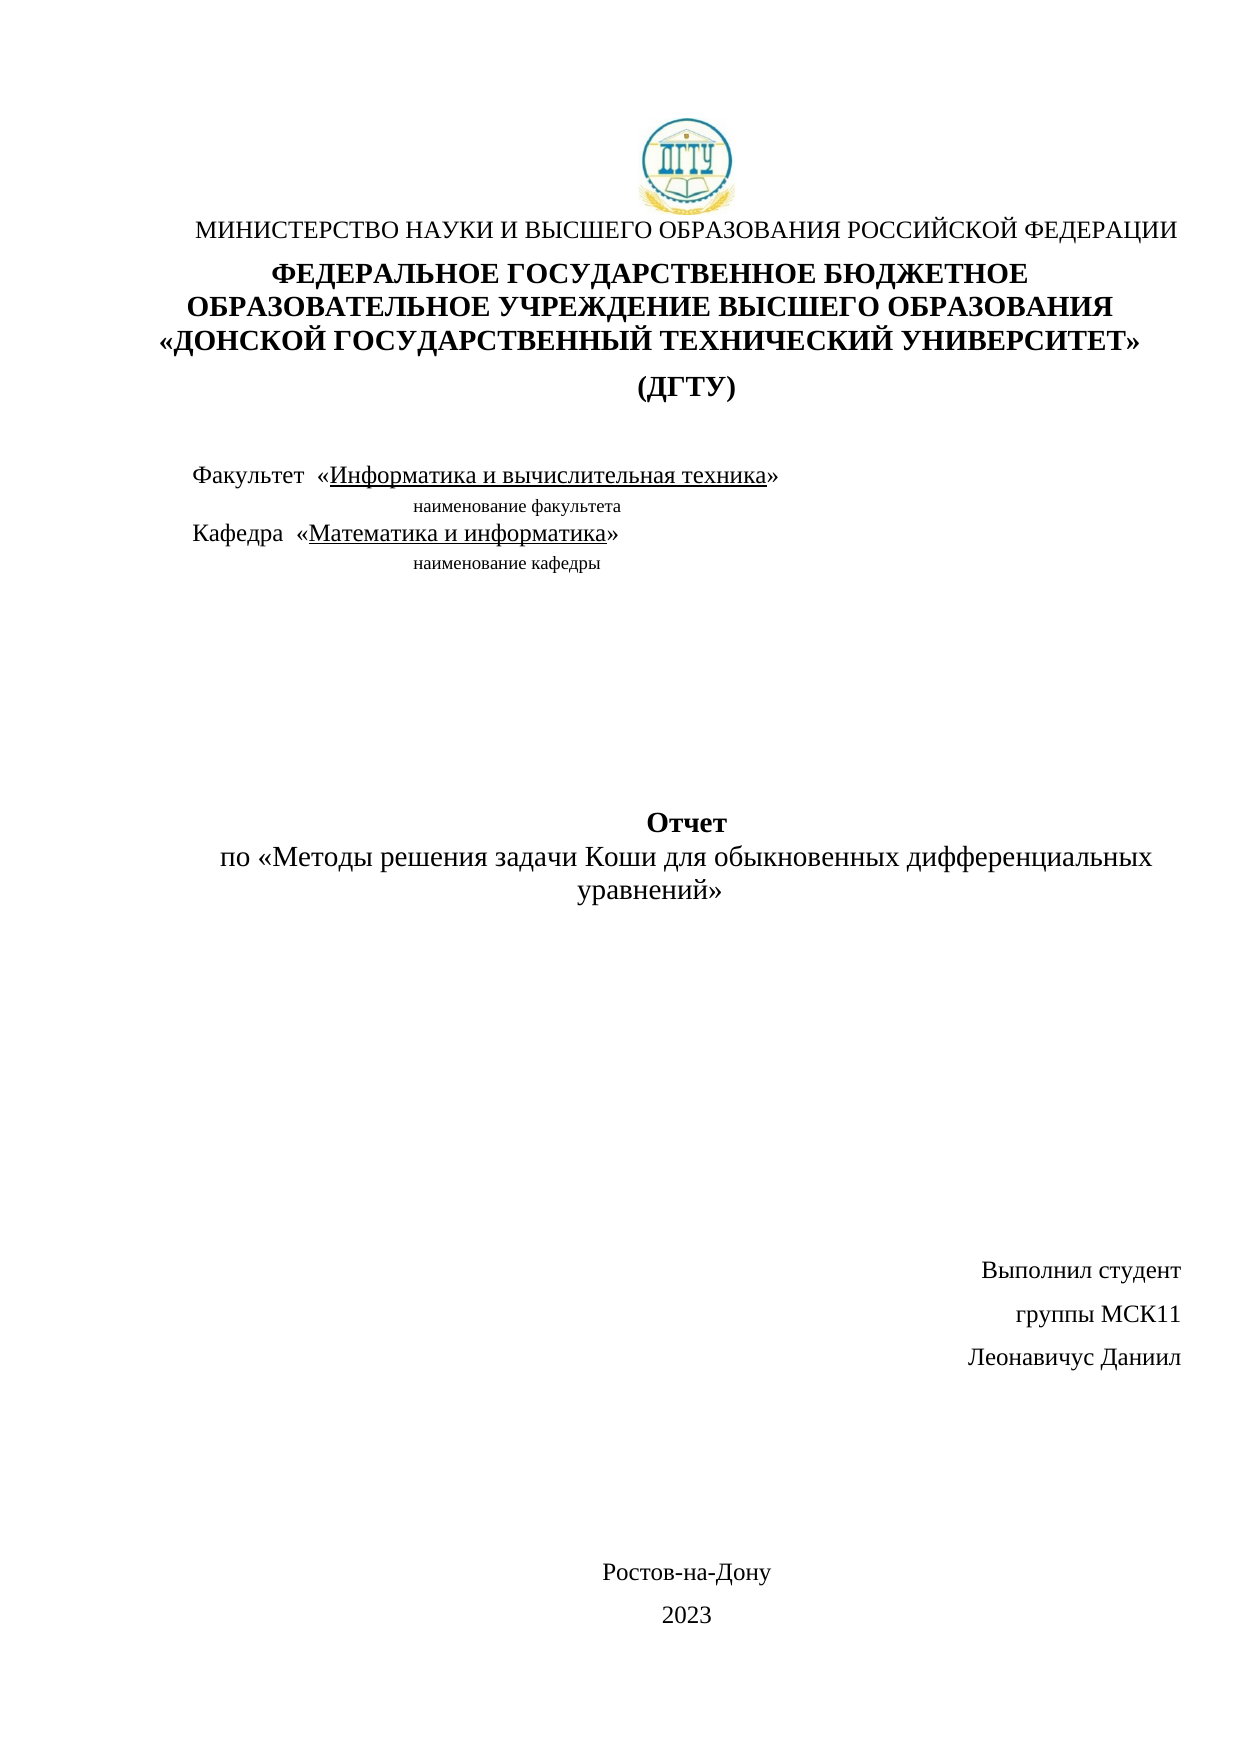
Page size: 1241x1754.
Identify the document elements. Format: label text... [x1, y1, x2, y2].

text МИНИСТЕРСТВО НАУКИ И ВЫСШЕГО ОБРАЗОВАНИЯ РОССИЙСКОЙ ФЕДЕРАЦИИ [118, 215, 1181, 243]
text (ДГТУ) [118, 369, 1181, 403]
text 2023 [118, 1601, 1181, 1629]
text ФЕДЕРАЛЬНОЕ ГОСУДАРСТВЕННОЕ БЮДЖЕТНОЕ [118, 256, 1182, 289]
text Факультет «Информатика и вычислительная техника» [118, 460, 1181, 489]
text Леонавичус Даниил [929, 1342, 1181, 1371]
text ОБРАЗОВАТЕЛЬНОЕ УЧРЕЖДЕНИЕ ВЫСШЕГО ОБРАЗОВАНИЯ «ДОНСКОЙ ГОСУДАРСТВЕННЫЙ ТЕХНИЧЕСКИЙ УНИВЕРСИТЕТ» [118, 289, 1182, 357]
text наименование кафедры [118, 546, 1181, 575]
text Выполнил студент [118, 1256, 1181, 1284]
text по «Методы решения задачи Коши для обыкновенных дифференциальных уравнений» [118, 839, 1181, 906]
picture [638, 118, 735, 215]
text Ростов-на-Дону [118, 1557, 1181, 1586]
text Кафедра «Математика и информатика» [118, 518, 1181, 546]
text группы МСК11 [118, 1299, 1181, 1327]
text наименование факультета [118, 489, 1181, 518]
text Отчет [118, 805, 1181, 839]
